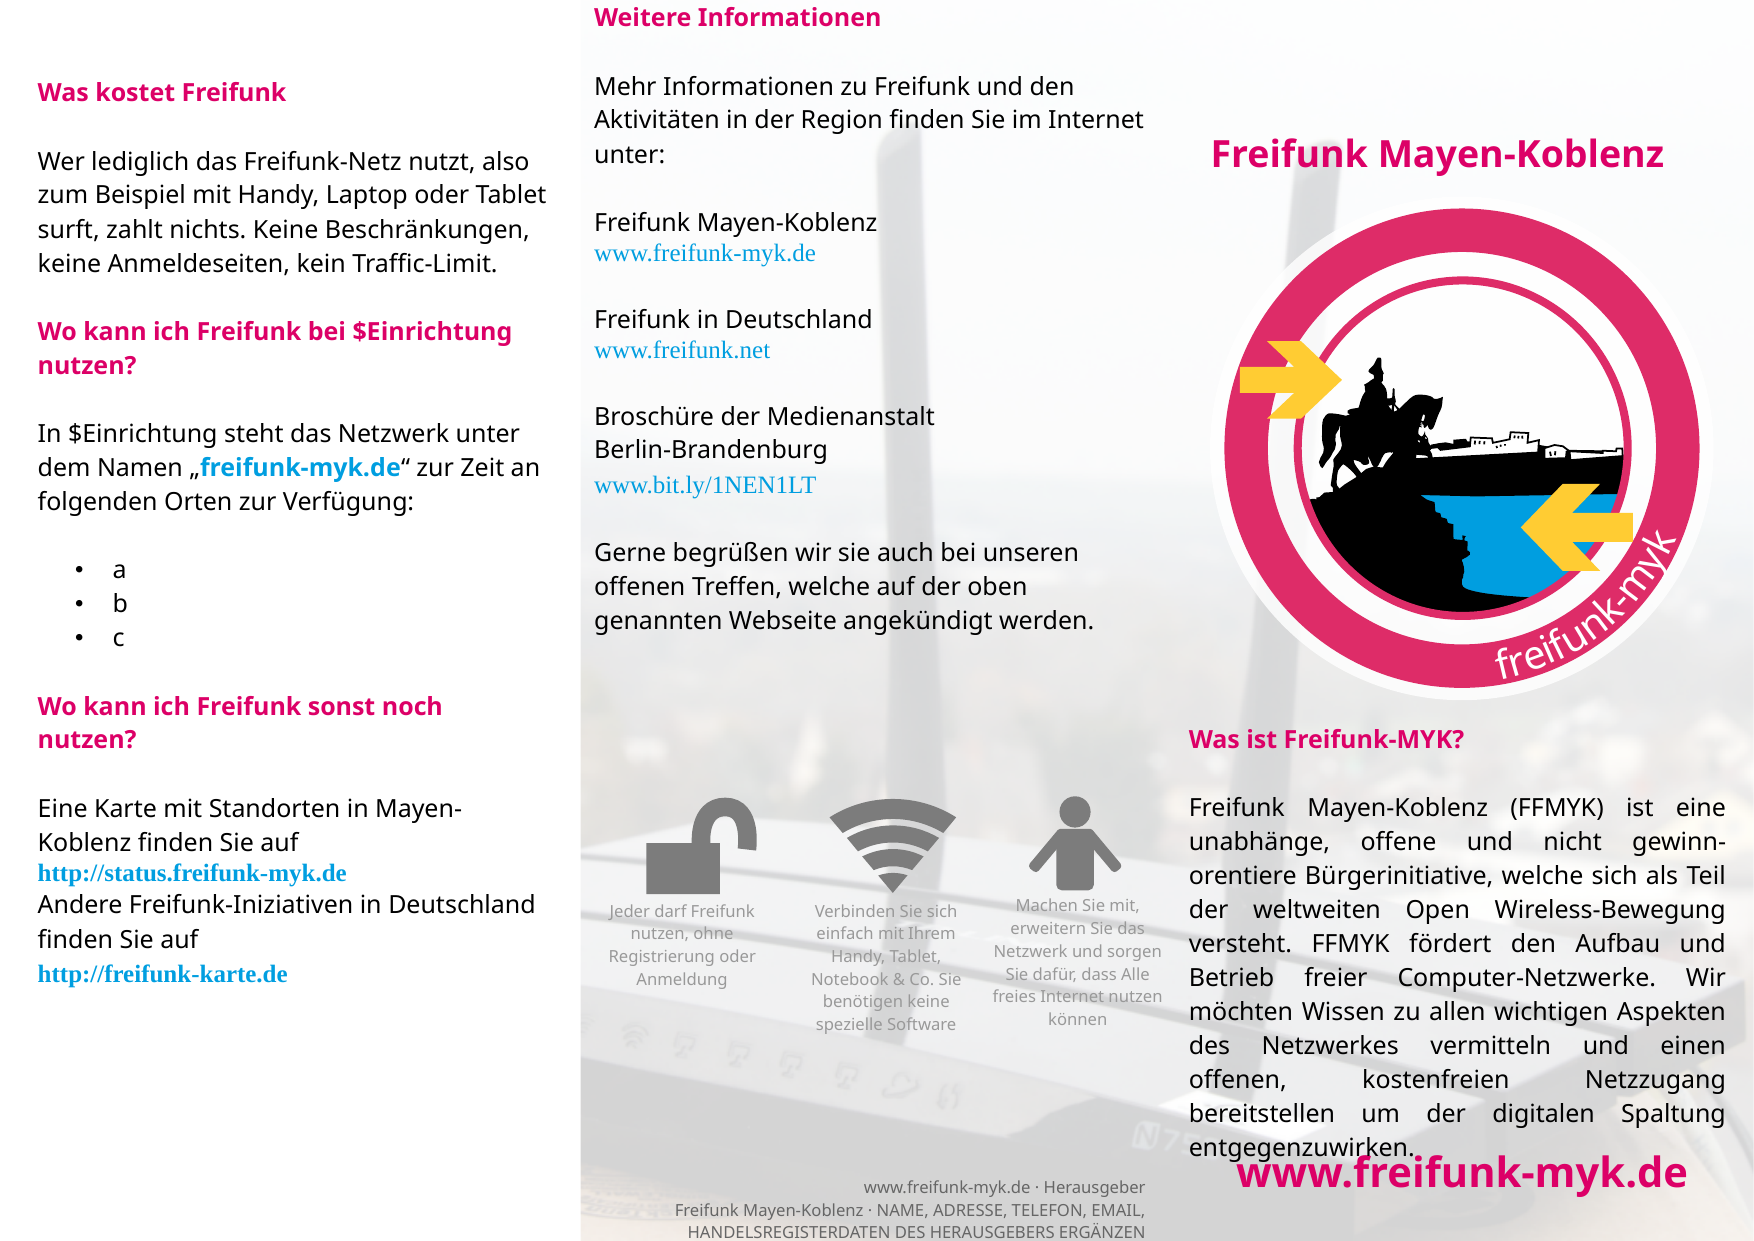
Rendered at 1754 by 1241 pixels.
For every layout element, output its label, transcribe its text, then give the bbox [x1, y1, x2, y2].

text Wer lediglich das Freifunk-Netz nutzt, also zum Beispiel mit Handy, Laptop oder Tablet surft, zahlt nichts. Keine Beschränkungen, keine Anmeldeseiten, kein Traffic-Limit. [37, 143, 547, 279]
list a [75, 552, 547, 586]
text Was kostet Freifunk [37, 75, 547, 109]
text In $Einrichtung steht das Netzwerk unter dem Namen „freifunk-myk.de“ zur Zeit an folgenden Orten zur Verfügung: [37, 416, 547, 518]
text Wo kann ich Freifunk bei $Einrichtung nutzen? [37, 313, 547, 416]
list c [75, 620, 547, 654]
list Andere Freifunk-Iniziativen in Deutschland finden Sie auf http://freifunk-karte.de [2, 887, 547, 989]
list b [75, 586, 547, 620]
picture [580, 0, 1754, 1241]
list Eine Karte mit Standorten in Mayen-Koblenz finden Sie auf http://status.freifunk-myk.de [2, 756, 547, 887]
list Wo kann ich Freifunk sonst noch nutzen? [2, 688, 547, 756]
